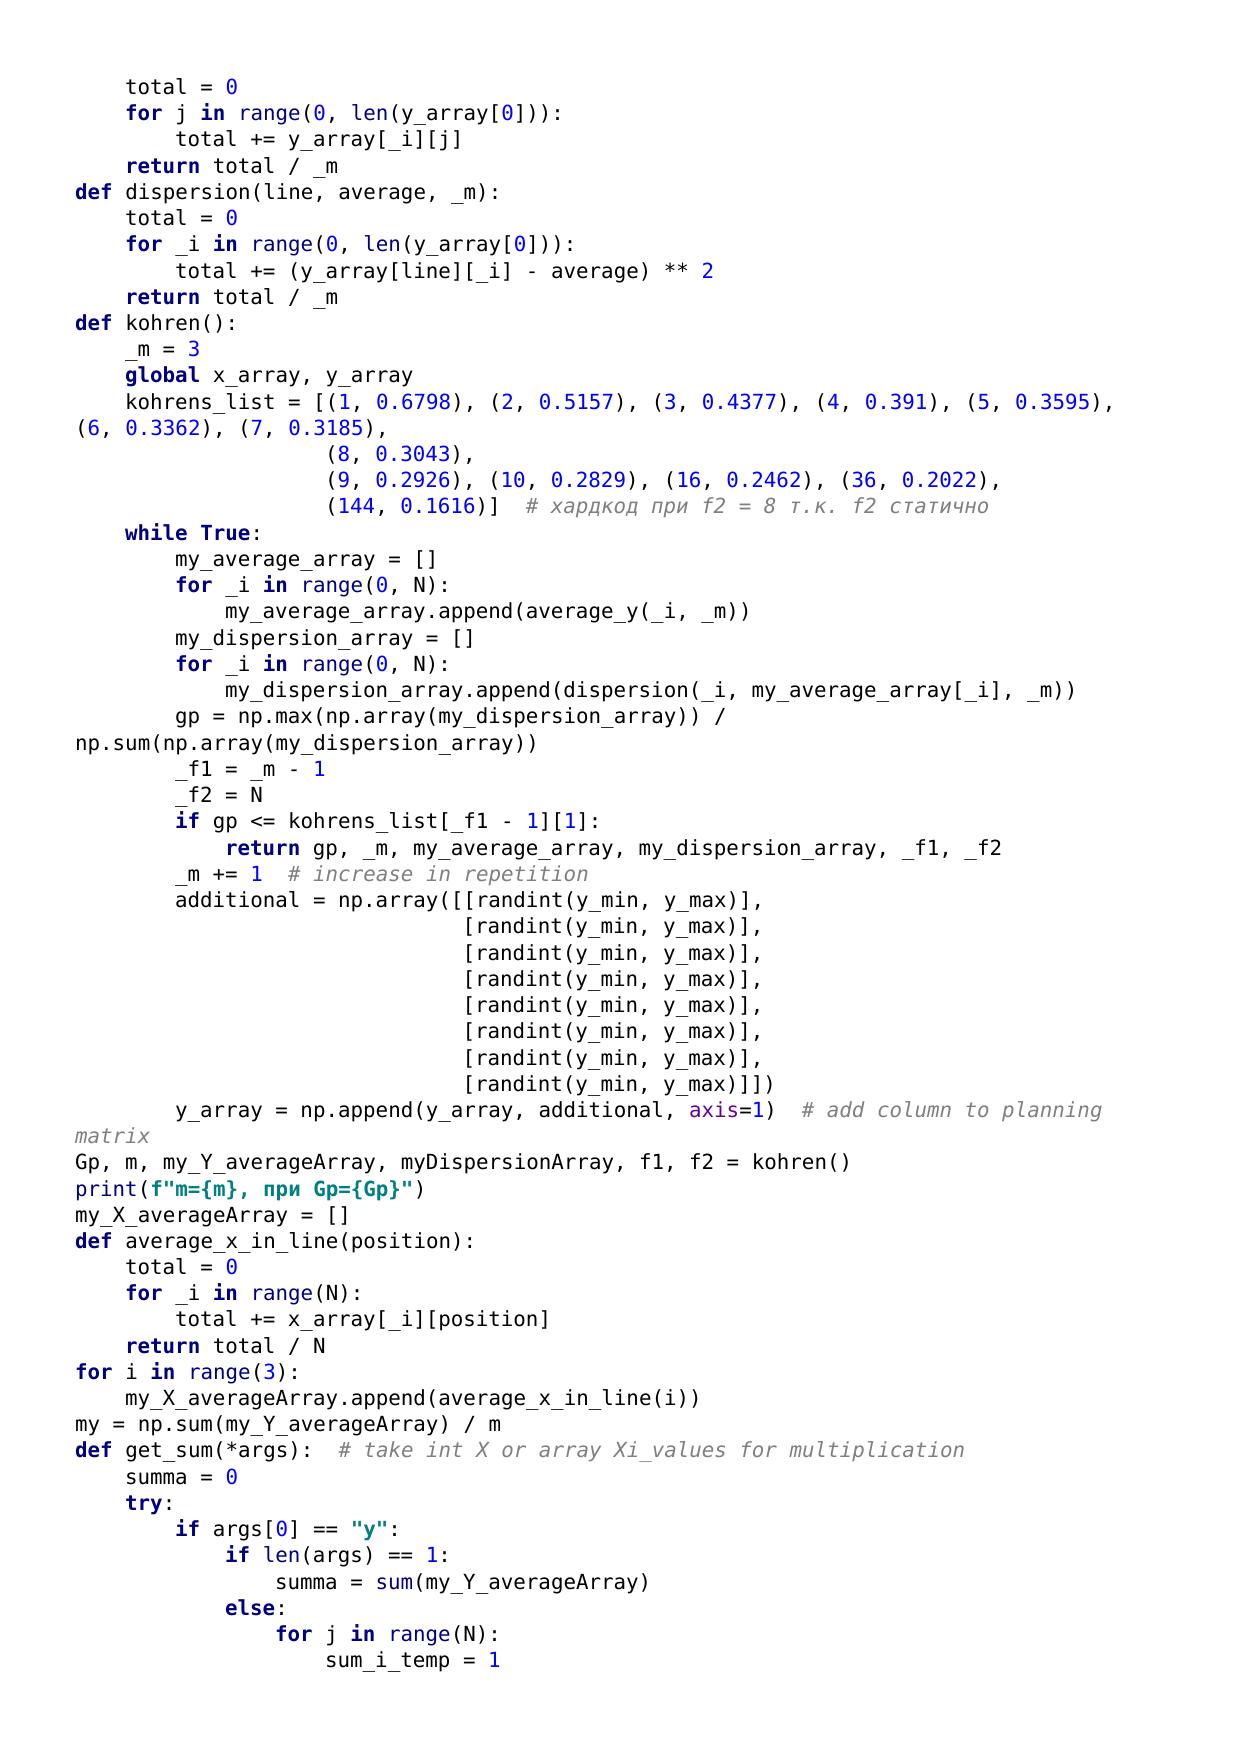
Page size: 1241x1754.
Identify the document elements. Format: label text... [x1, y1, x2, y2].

text y_array = np.append(y_array, additional, axis=1) # add column to planning matrix [75, 1098, 1165, 1148]
text gp = np.max(np.array(my_dispersion_array)) / np.sum(np.array(my_dispersion_array)) [75, 704, 1165, 755]
text print(f"m={m}, при Gр={Gp}") [75, 1177, 1165, 1201]
text sum_i_temp = 1 [75, 1648, 1165, 1673]
text total += y_array[_i][j] [75, 127, 1165, 152]
text [randint(y_min, y_max)], [75, 993, 1165, 1017]
text return gp, _m, my_average_array, my_dispersion_array, _f1, _f2 [75, 836, 1165, 860]
text total = 0 [75, 206, 1165, 230]
text my_average_array = [] [75, 547, 1165, 571]
text summa = sum(my_Y_averageArray) [75, 1570, 1165, 1594]
text else: [75, 1596, 1165, 1620]
text if gp <= kohrens_list[_f1 - 1][1]: [75, 809, 1165, 834]
text _f2 = N [75, 783, 1165, 807]
text my_dispersion_array = [] [75, 626, 1165, 650]
text _f1 = _m - 1 [75, 757, 1165, 781]
text for _i in range(N): [75, 1281, 1165, 1306]
text def dispersion(line, average, _m): [75, 180, 1165, 204]
text my = np.sum(my_Y_averageArray) / m [75, 1412, 1165, 1437]
text for _i in range(0, len(y_array[0])): [75, 232, 1165, 257]
text (9, 0.2926), (10, 0.2829), (16, 0.2462), (36, 0.2022), [75, 468, 1165, 493]
text def kohren(): [75, 311, 1165, 335]
text return total / N [75, 1334, 1165, 1358]
text kohrens_list = [(1, 0.6798), (2, 0.5157), (3, 0.4377), (4, 0.391), (5, 0.3595), (6, 0.3362), (7, 0.3185), [75, 390, 1165, 440]
text [randint(y_min, y_max)]]) [75, 1072, 1165, 1096]
text _m = 3 [75, 337, 1165, 362]
text if len(args) == 1: [75, 1543, 1165, 1568]
text [randint(y_min, y_max)], [75, 914, 1165, 939]
text for _i in range(0, N): [75, 573, 1165, 598]
text Gp, m, my_Y_averageArray, myDispersionArray, f1, f2 = kohren() [75, 1150, 1165, 1175]
text total = 0 [75, 1255, 1165, 1279]
text for i in range(3): [75, 1360, 1165, 1384]
text return total / _m [75, 154, 1165, 178]
text [randint(y_min, y_max)], [75, 967, 1165, 991]
text (144, 0.1616)] # хардкод при f2 = 8 т.к. f2 статично [75, 494, 1165, 519]
text _m += 1 # increase in repetition [75, 862, 1165, 886]
text while True: [75, 521, 1165, 545]
text for _i in range(0, N): [75, 652, 1165, 676]
text my_X_averageArray = [] [75, 1203, 1165, 1227]
text for j in range(0, len(y_array[0])): [75, 101, 1165, 126]
text my_average_array.append(average_y(_i, _m)) [75, 599, 1165, 624]
text def average_x_in_line(position): [75, 1229, 1165, 1253]
text try: [75, 1491, 1165, 1515]
text return total / _m [75, 285, 1165, 309]
text additional = np.array([[randint(y_min, y_max)], [75, 888, 1165, 912]
text (8, 0.3043), [75, 442, 1165, 466]
text total += x_array[_i][position] [75, 1307, 1165, 1332]
text global x_array, y_array [75, 363, 1165, 388]
text def get_sum(*args): # take int X or array Xi_values for multiplication [75, 1438, 1165, 1463]
text [randint(y_min, y_max)], [75, 941, 1165, 965]
text my_X_averageArray.append(average_x_in_line(i)) [75, 1386, 1165, 1410]
text [randint(y_min, y_max)], [75, 1019, 1165, 1044]
text total = 0 [75, 75, 1165, 99]
text if args[0] == "y": [75, 1517, 1165, 1541]
text total += (y_array[line][_i] - average) ** 2 [75, 259, 1165, 283]
text my_dispersion_array.append(dispersion(_i, my_average_array[_i], _m)) [75, 678, 1165, 703]
text [randint(y_min, y_max)], [75, 1046, 1165, 1070]
text summa = 0 [75, 1465, 1165, 1489]
text for j in range(N): [75, 1622, 1165, 1646]
